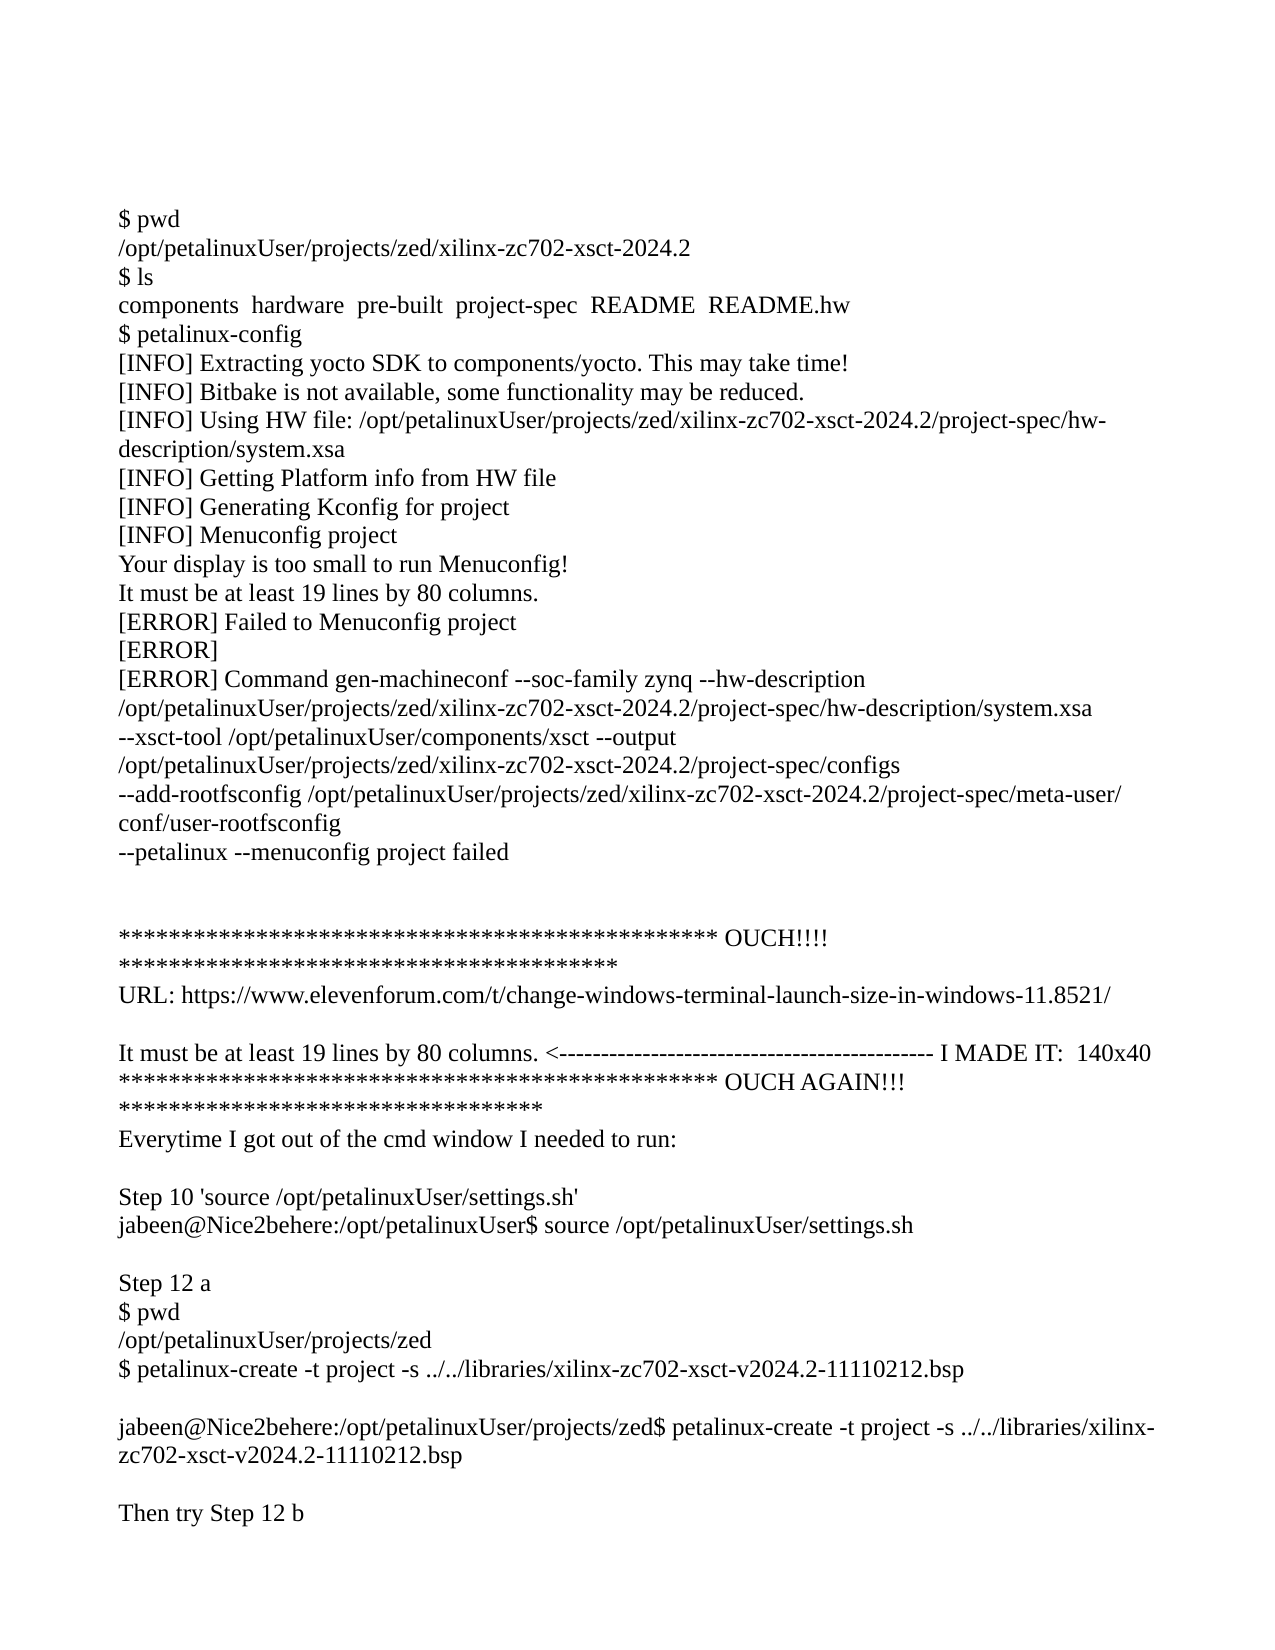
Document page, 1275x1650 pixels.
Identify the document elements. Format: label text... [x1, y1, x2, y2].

text --add-rootfsconfig /opt/petalinuxUser/projects/zed/xilinx-zc702-xsct-2024.2/project-spec/meta-user/conf/user-rootfsconfig [118, 779, 1157, 837]
text $ pwd [118, 1297, 1157, 1326]
text /opt/petalinuxUser/projects/zed/xilinx-zc702-xsct-2024.2 [118, 233, 1157, 262]
text [ERROR] Command gen-machineconf --soc-family zynq --hw-description [118, 664, 1157, 693]
text /opt/petalinuxUser/projects/zed/xilinx-zc702-xsct-2024.2/project-spec/configs [118, 751, 1157, 779]
text [INFO] Menuconfig project [118, 521, 1157, 549]
text [INFO] Using HW file: /opt/petalinuxUser/projects/zed/xilinx-zc702-xsct-2024.2/project-spec/hw-description/system.xsa [118, 406, 1157, 463]
text It must be at least 19 lines by 80 columns. [118, 578, 1157, 607]
text Everytime I got out of the cmd window I needed to run: [118, 1124, 1157, 1153]
text [INFO] Bitbake is not available, some functionality may be reduced. [118, 377, 1157, 406]
text jabeen@Nice2behere:/opt/petalinuxUser$ source /opt/petalinuxUser/settings.sh [118, 1211, 1157, 1239]
text $ petalinux-config [118, 319, 1157, 348]
text [ERROR] [118, 636, 1157, 664]
text URL: https://www.elevenforum.com/t/change-windows-terminal-launch-size-in-windows-11.8521/ [118, 981, 1157, 1009]
text /opt/petalinuxUser/projects/zed/xilinx-zc702-xsct-2024.2/project-spec/hw-description/system.xsa [118, 693, 1157, 722]
text Step 12 a [118, 1268, 1157, 1297]
text [INFO] Getting Platform info from HW file [118, 463, 1157, 492]
text ************************************************ OUCH AGAIN!!!********************************** [118, 1067, 1157, 1124]
text ************************************************ OUCH!!!!**************************************** [118, 923, 1157, 981]
text Your display is too small to run Menuconfig! [118, 549, 1157, 578]
text $ pwd [118, 204, 1157, 233]
text jabeen@Nice2behere:/opt/petalinuxUser/projects/zed$ petalinux-create -t project -s ../../libraries/xilinx-zc702-xsct-v2024.2-11110212.bsp [118, 1412, 1157, 1469]
text $ ls [118, 262, 1157, 291]
text --petalinux --menuconfig project failed [118, 837, 1157, 866]
text It must be at least 19 lines by 80 columns. <--------------------------------------------- I MADE IT: 140x40 [118, 1038, 1157, 1067]
text [ERROR] Failed to Menuconfig project [118, 607, 1157, 636]
text [INFO] Extracting yocto SDK to components/yocto. This may take time! [118, 348, 1157, 377]
text Step 10 'source /opt/petalinuxUser/settings.sh' [118, 1182, 1157, 1211]
text --xsct-tool /opt/petalinuxUser/components/xsct --output [118, 722, 1157, 751]
text /opt/petalinuxUser/projects/zed [118, 1326, 1157, 1354]
text [INFO] Generating Kconfig for project [118, 492, 1157, 521]
text $ petalinux-create -t project -s ../../libraries/xilinx-zc702-xsct-v2024.2-11110212.bsp [118, 1354, 1157, 1383]
text Then try Step 12 b [118, 1498, 1157, 1527]
text components hardware pre-built project-spec README README.hw [118, 291, 1157, 319]
